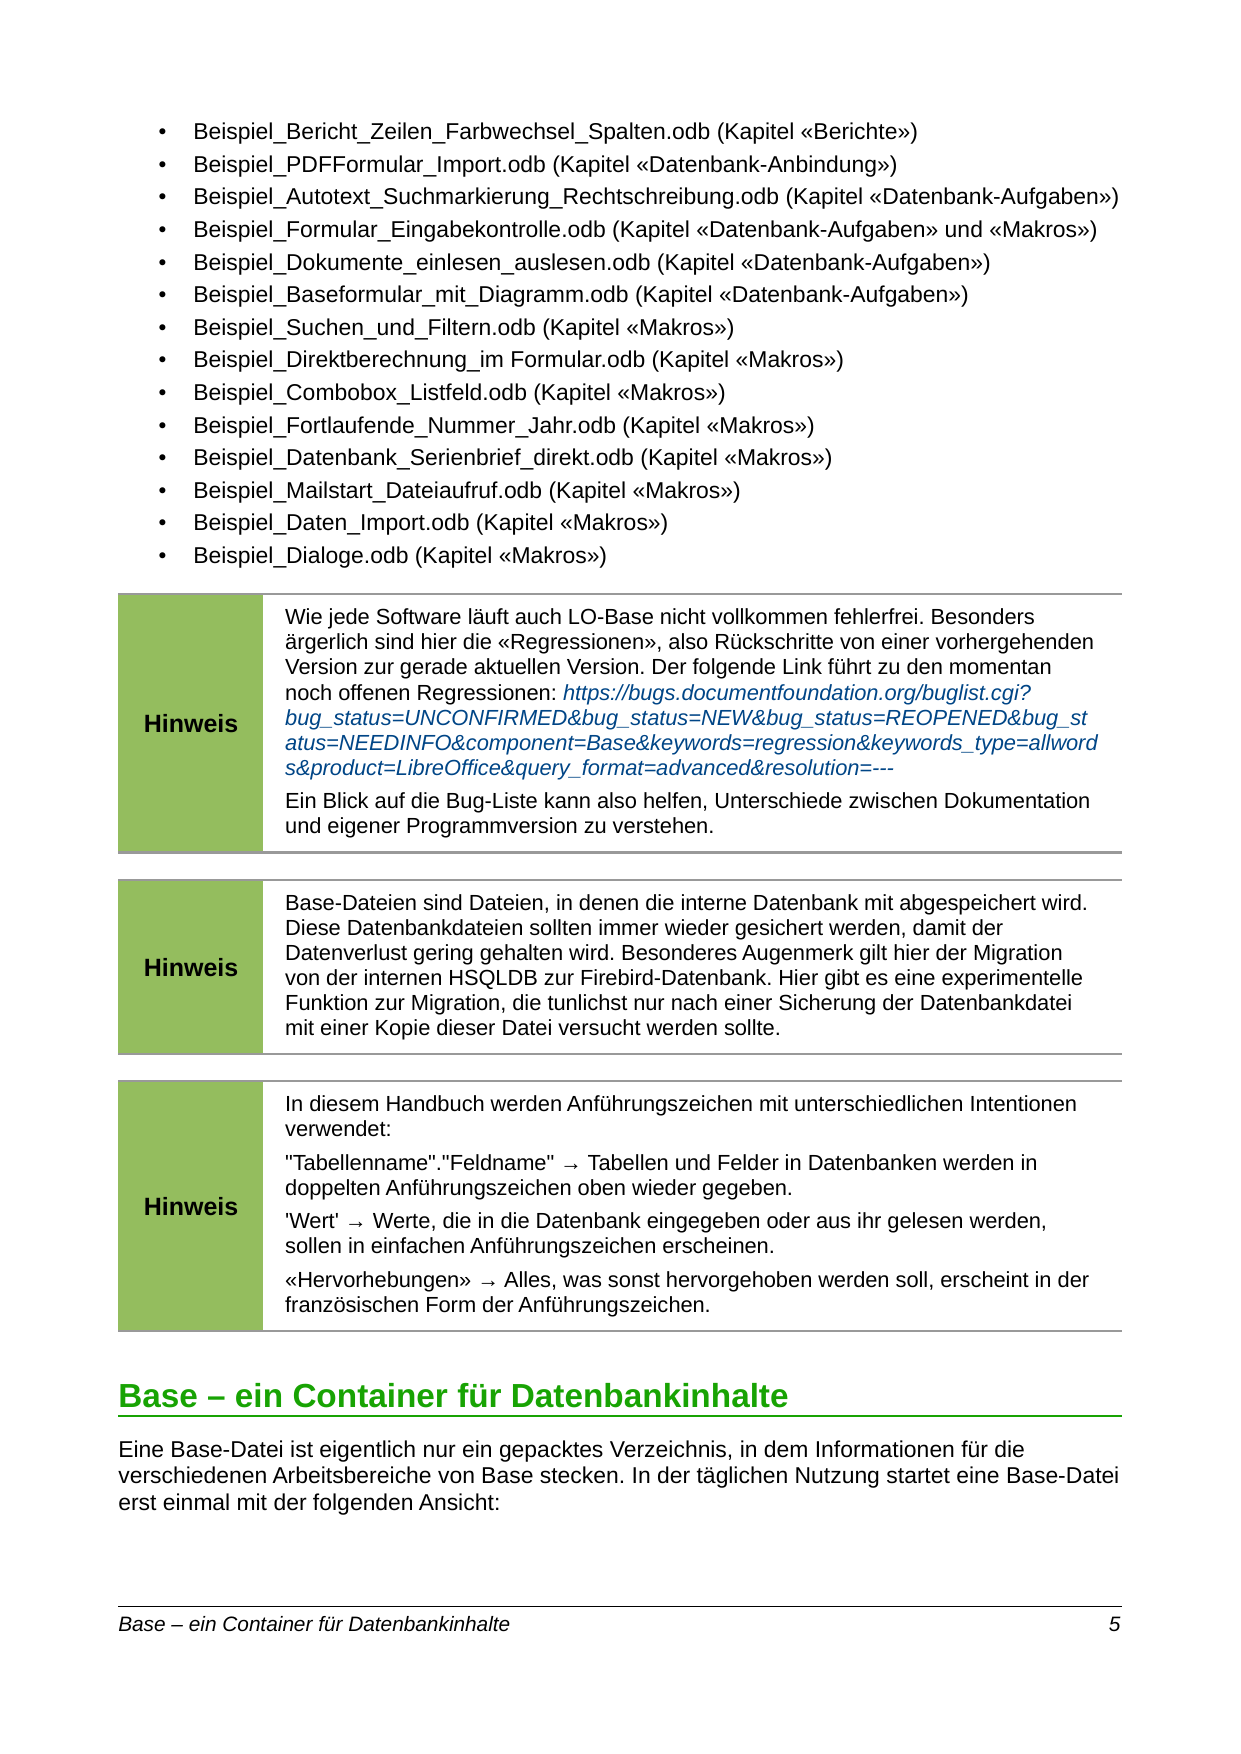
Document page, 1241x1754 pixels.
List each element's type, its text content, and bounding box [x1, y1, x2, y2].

table_header Hinweis [118, 1082, 263, 1330]
list Beispiel_Autotext_Suchmarkierung_Rechtschreibung.odb (Kapitel «Datenbank-Aufgaben») [156, 183, 1122, 210]
list Beispiel_Combobox_Listfeld.odb (Kapitel «Makros») [156, 379, 1122, 405]
table_header Hinweis [118, 595, 263, 851]
list Beispiel_Baseformular_mit_Diagramm.odb (Kapitel «Datenbank-Aufgaben») [156, 281, 1122, 307]
list Beispiel_PDFFormular_Import.odb (Kapitel «Datenbank-Anbindung») [156, 151, 1122, 177]
list Beispiel_Dialoge.odb (Kapitel «Makros») [156, 542, 1122, 568]
list Beispiel_Datenbank_Serienbrief_direkt.odb (Kapitel «Makros») [156, 444, 1122, 471]
list Beispiel_Bericht_Zeilen_Farbwechsel_Spalten.odb (Kapitel «Berichte») [156, 118, 1122, 144]
list Beispiel_Direktberechnung_im Formular.odb (Kapitel «Makros») [156, 346, 1122, 373]
subtitle Base – ein Container für Datenbankinhalte [118, 1376, 1122, 1415]
list Beispiel_Mailstart_Dateiaufruf.odb (Kapitel «Makros») [156, 477, 1122, 503]
table_header Wie jede Software läuft auch LO-Base nicht vollkommen fehlerfrei. Besonders ärgerlich sind hier die «Regressionen», also Rückschritte von einer vorhergehenden Version zur gerade aktuellen Version. Der folgende Link führt zu den momentan noch offenen Regressionen: https://bugs.documentfoundation.org/buglist.cgi?bug_status=UNCONFIRMED&bug_status=NEW&bug_status=REOPENED&bug_status=NEEDINFO&component=Base&keywords=regression&keywords_type=allwords&product=LibreOffice&query_format=advanced&resolution=--- Ein Blick auf die Bug-Liste kann also helfen, Unterschiede zwischen Dokumentation und eigener Programmversion zu verstehen. [264, 595, 1122, 851]
table_header In diesem Handbuch werden Anführungszeichen mit unterschiedlichen Intentionen verwendet: "Tabellenname"."Feldname" → Tabellen und Felder in Datenbanken werden in doppelten Anführungszeichen oben wieder gegeben. 'Wert' → Werte, die in die Datenbank eingegeben oder aus ihr gelesen werden, sollen in einfachen Anführungszeichen erscheinen. «Hervorhebungen» → Alles, was sonst hervorgehoben werden soll, erscheint in der französischen Form der Anführungszeichen. [264, 1082, 1122, 1330]
list Beispiel_Fortlaufende_Nummer_Jahr.odb (Kapitel «Makros») [156, 412, 1122, 438]
list Beispiel_Dokumente_einlesen_auslesen.odb (Kapitel «Datenbank-Aufgaben») [156, 248, 1122, 275]
list Beispiel_Formular_Eingabekontrolle.odb (Kapitel «Datenbank-Aufgaben» und «Makros») [156, 216, 1122, 242]
table_header Hinweis [118, 881, 263, 1053]
list Beispiel_Daten_Import.odb (Kapitel «Makros») [156, 509, 1122, 536]
list Beispiel_Suchen_und_Filtern.odb (Kapitel «Makros») [156, 314, 1122, 340]
table_header Base-Dateien sind Dateien, in denen die interne Datenbank mit abgespeichert wird. Diese Datenbankdateien sollten immer wieder gesichert werden, damit der Datenverlust gering gehalten wird. Besonderes Augenmerk gilt hier der Migration von der internen HSQLDB zur Firebird-Datenbank. Hier gibt es eine experimentelle Funktion zur Migration, die tunlichst nur nach einer Sicherung der Datenbankdatei mit einer Kopie dieser Datei versucht werden sollte. [264, 881, 1122, 1053]
text Eine Base-Datei ist eigentlich nur ein gepacktes Verzeichnis, in dem Informationen für die verschiedenen Arbeitsbereiche von Base stecken. In der täglichen Nutzung startet eine Base-Datei erst einmal mit der folgenden Ansicht: [118, 1436, 1122, 1515]
